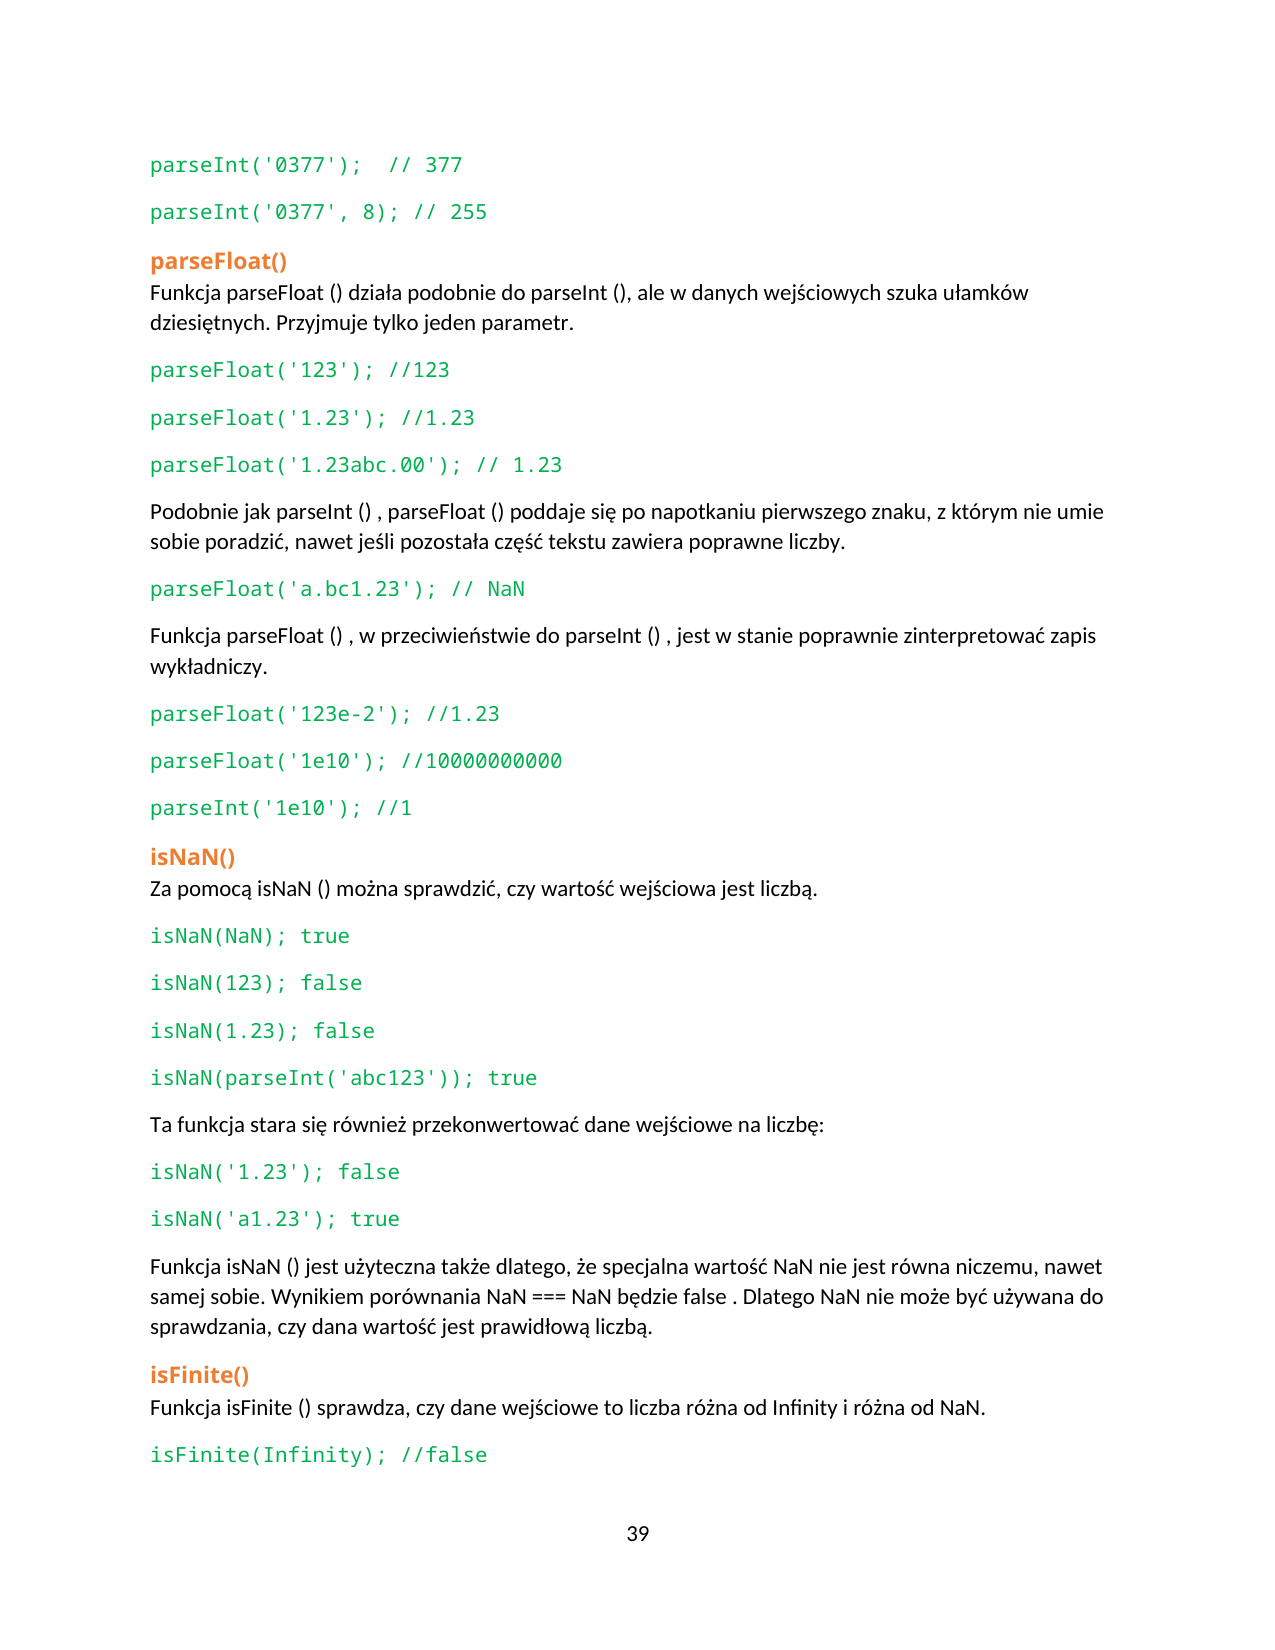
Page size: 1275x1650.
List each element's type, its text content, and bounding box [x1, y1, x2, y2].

text parseInt('1e10'); //1 [150, 793, 1125, 822]
text isFinite() [150, 1359, 1125, 1390]
text parseInt('0377', 8); // 255 [150, 197, 1125, 226]
text isNaN(123); false [150, 968, 1125, 997]
text parseFloat('123e-2'); //1.23 [150, 699, 1125, 727]
text parseFloat('1.23'); //1.23 [150, 403, 1125, 431]
text Funkcja isNaN () jest użyteczna także dlatego, że specjalna wartość NaN nie jest równa niczemu, nawet samej sobie. Wynikiem porównania NaN === NaN będzie false . Dlatego NaN nie może być używana do sprawdzania, czy dana wartość jest prawidłową liczbą. [150, 1252, 1125, 1340]
text isNaN(1.23); false [150, 1016, 1125, 1044]
text isNaN('a1.23'); true [150, 1204, 1125, 1233]
text isNaN() [150, 841, 1125, 872]
text Ta funkcja stara się również przekonwertować dane wejściowe na liczbę: [150, 1110, 1125, 1138]
text Funkcja parseFloat () działa podobnie do parseInt (), ale w danych wejściowych szuka ułamków dziesiętnych. Przyjmuje tylko jeden parametr. [150, 278, 1125, 337]
text Podobnie jak parseInt () , parseFloat () poddaje się po napotkaniu pierwszego znaku, z którym nie umie sobie poradzić, nawet jeśli pozostała część tekstu zawiera poprawne liczby. [150, 497, 1125, 556]
text isNaN(parseInt('abc123')); true [150, 1063, 1125, 1092]
text Funkcja isFinite () sprawdza, czy dane wejściowe to liczba różna od Infinity i różna od NaN. [150, 1393, 1125, 1421]
text isNaN(NaN); true [150, 921, 1125, 950]
text parseInt('0377'); // 377 [150, 150, 1125, 178]
text parseFloat('1e10'); //10000000000 [150, 746, 1125, 774]
text Funkcja parseFloat () , w przeciwieństwie do parseInt () , jest w stanie poprawnie zinterpretować zapis wykładniczy. [150, 622, 1125, 680]
text isFinite(Infinity); //false [150, 1440, 1125, 1468]
text Za pomocą isNaN () można sprawdzić, czy wartość wejściowa jest liczbą. [150, 874, 1125, 902]
text parseFloat('1.23abc.00'); // 1.23 [150, 450, 1125, 478]
text parseFloat() [150, 244, 1125, 276]
text isNaN('1.23'); false [150, 1157, 1125, 1186]
text parseFloat('123'); //123 [150, 355, 1125, 384]
text parseFloat('a.bc1.23'); // NaN [150, 574, 1125, 603]
